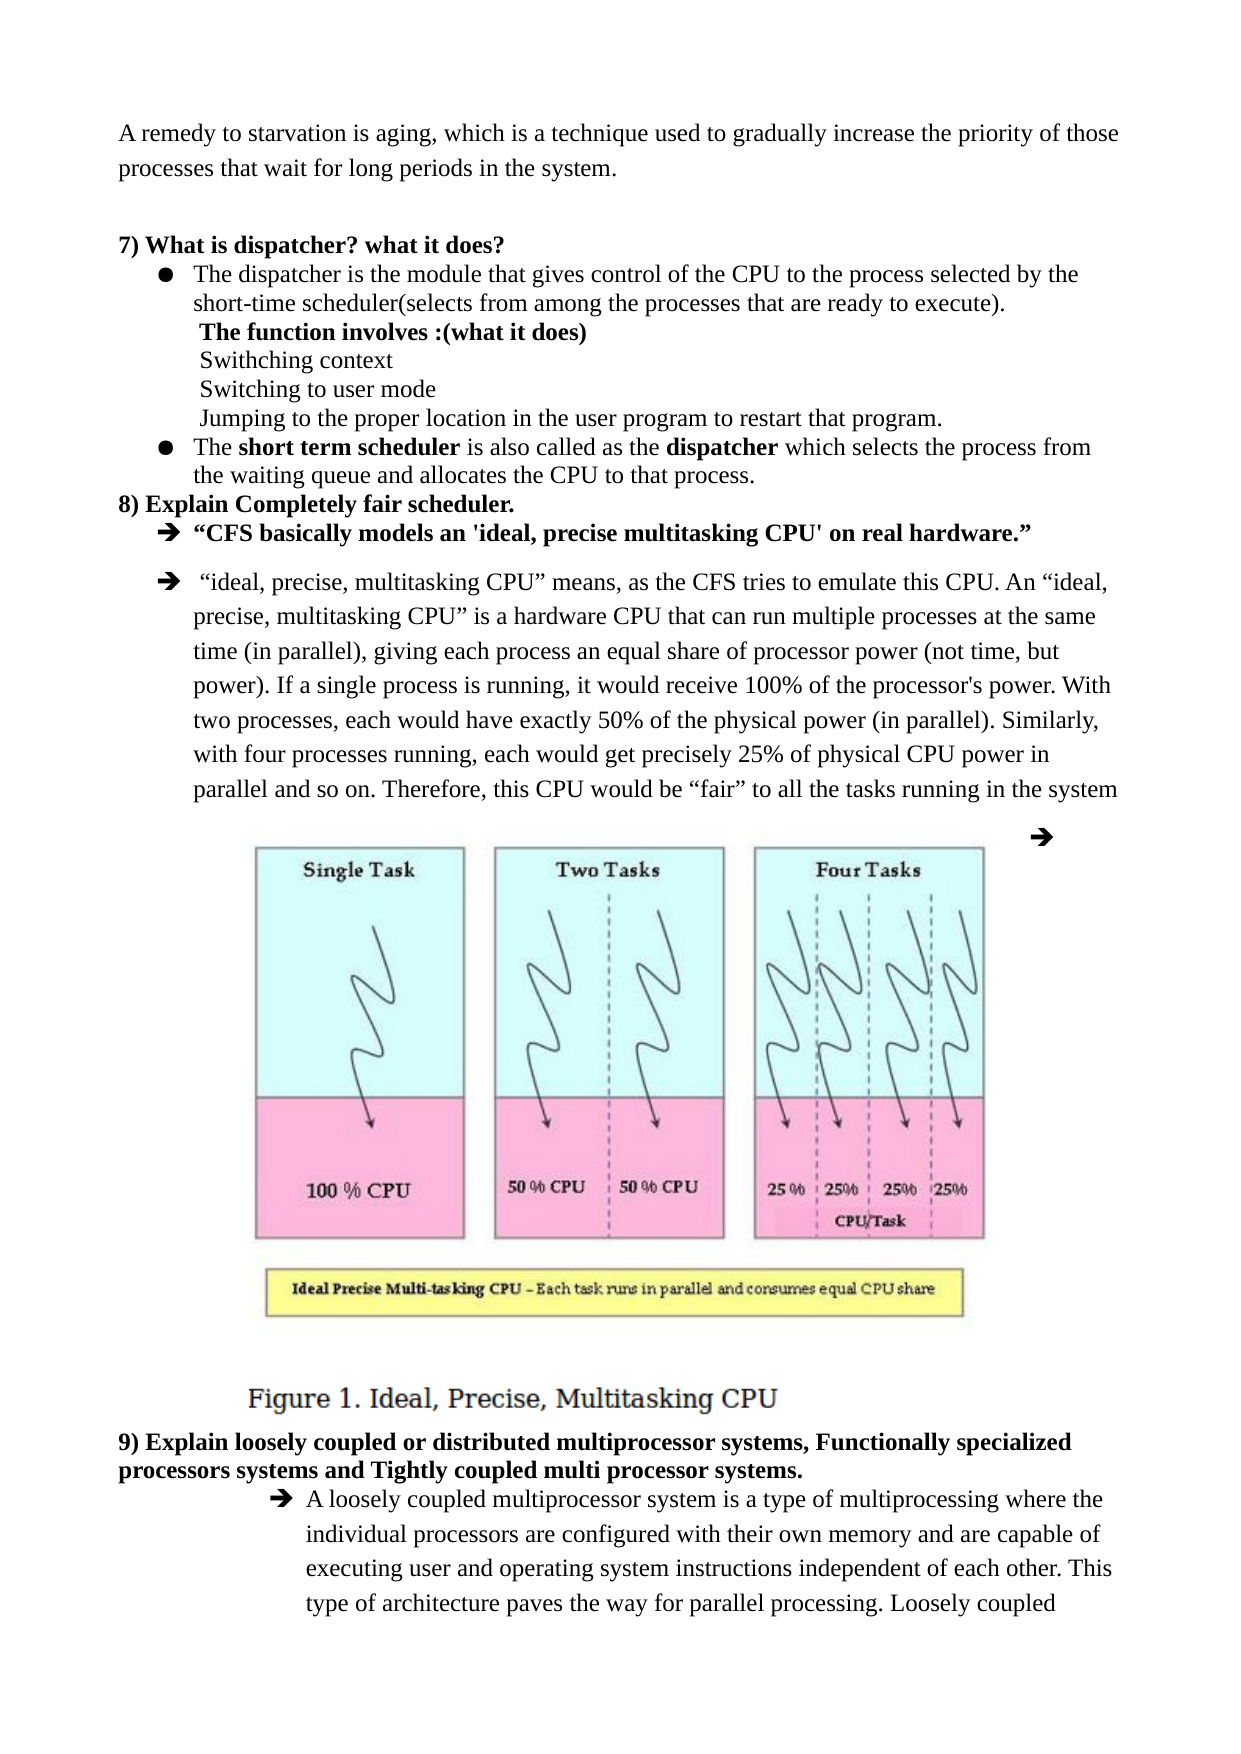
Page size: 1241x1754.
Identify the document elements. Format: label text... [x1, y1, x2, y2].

list A loosely coupled multiprocessor system is a type of multiprocessing where the individual processors are configured with their own memory and are capable of executing user and operating system instructions independent of each other. This type of architecture paves the way for parallel processing. Loosely coupled [268, 1484, 1122, 1616]
text 9) Explain loosely coupled or distributed multiprocessor systems, Functionally specialized processors systems and Tightly coupled multi processor systems. [118, 1427, 1122, 1484]
text 7) What is dispatcher? what it does? [118, 230, 1122, 259]
text 8) Explain Completely fair scheduler. [118, 489, 1122, 518]
text A remedy to starvation is aging, which is a technique used to gradually increase the priority of those processes that wait for long periods in the system. [118, 118, 1122, 181]
list “CFS basically models an 'ideal, precise multitasking CPU' on real hardware.” [156, 518, 1122, 547]
list “ideal, precise, multitasking CPU” means, as the CFS tries to emulate this CPU. An “ideal, precise, multitasking CPU” is a hardware CPU that can run multiple processes at the same time (in parallel), giving each process an equal share of processor power (not time, but power). If a single process is running, it would receive 100% of the processor's power. With two processes, each would have exactly 50% of the physical power (in parallel). Similarly, with four processes running, each would get precisely 25% of physical CPU power in parallel and so on. Therefore, this CPU would be “fair” to all the tasks running in the system [156, 567, 1122, 803]
list Jumping to the proper location in the user program to restart that program. [156, 403, 1122, 432]
list The short term scheduler is also called as the dispatcher which selects the process from the waiting queue and allocates the CPU to that process. [156, 432, 1122, 489]
picture [249, 822, 992, 1419]
list The dispatcher is the module that gives control of the CPU to the process selected by the short-time scheduler(selects from among the processes that are ready to execute). The function involves :(what it does) Swithching context Switching to user mode [156, 259, 1122, 403]
